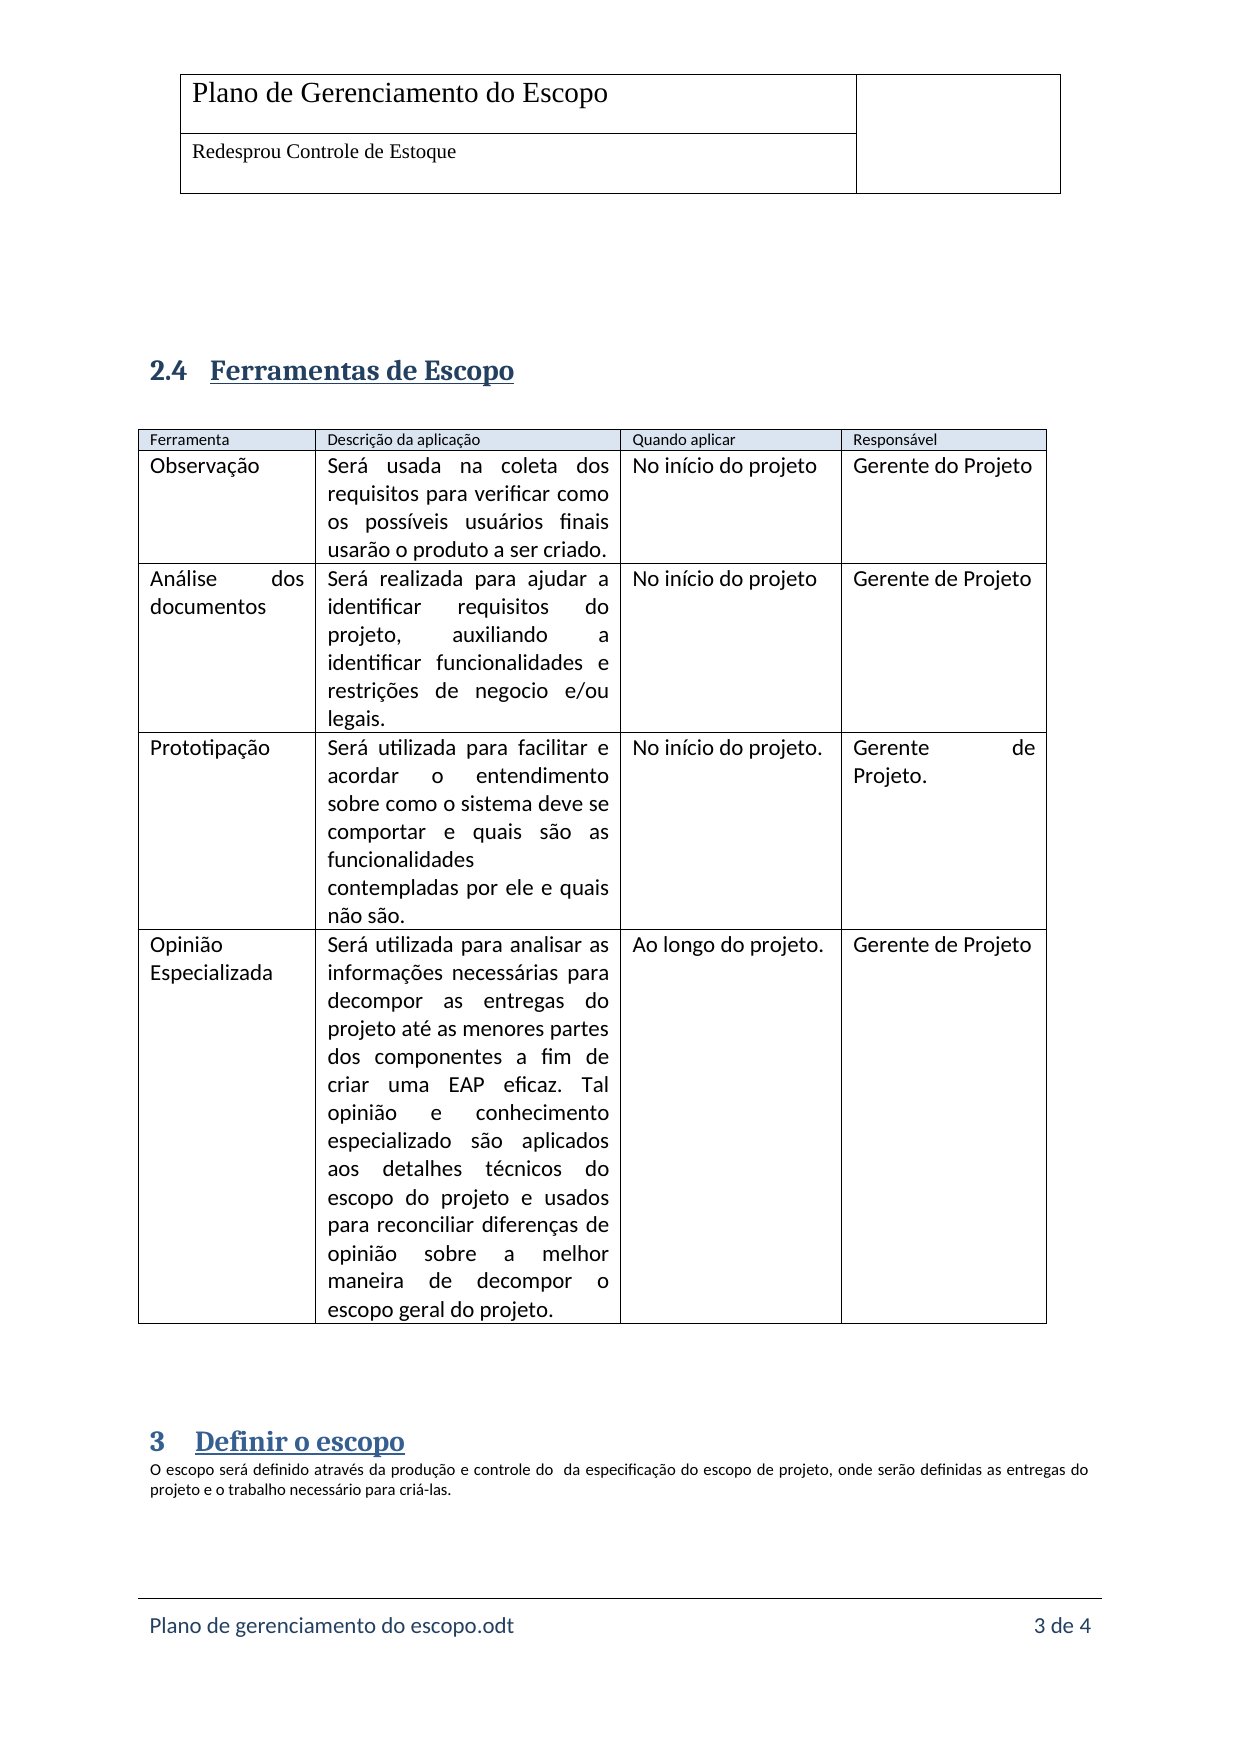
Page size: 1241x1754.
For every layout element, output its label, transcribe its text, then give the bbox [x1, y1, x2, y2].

subtitle Ferramentas de Escopo [150, 354, 1090, 388]
table_header Quando aplicar [621, 430, 841, 450]
text O escopo será definido através da produção e controle do da especificação do escopo de projeto, onde serão definidas as entregas do projeto e o trabalho necessário para criá-las. [150, 1459, 1090, 1499]
subtitle Definir o escopo [150, 1425, 1090, 1459]
table_cell No início do projeto [621, 564, 841, 732]
table_cell Gerente de Projeto [842, 564, 1046, 732]
table_cell Análise dos documentos [139, 564, 315, 732]
table_cell No início do projeto. [621, 733, 841, 929]
table_header Ferramenta [139, 430, 315, 450]
table_cell Gerente do Projeto [842, 451, 1046, 563]
table_cell Será usada na coleta dos requisitos para verificar como os possíveis usuários finais usarão o produto a ser criado. [316, 451, 620, 563]
table_header Responsável [842, 430, 1046, 450]
table_cell Observação [139, 451, 315, 563]
table_cell Será utilizada para facilitar e acordar o entendimento sobre como o sistema deve se comportar e quais são as funcionalidades contempladas por ele e quais não são. [316, 733, 620, 929]
table_cell Gerente de Projeto [842, 930, 1046, 1323]
table_cell Prototipação [139, 733, 315, 929]
table_cell Opinião Especializada [139, 930, 315, 1323]
table_cell Será utilizada para analisar as informações necessárias para decompor as entregas do projeto até as menores partes dos componentes a fim de criar uma EAP eficaz. Tal opinião e conhecimento especializado são aplicados aos detalhes técnicos do escopo do projeto e usados para reconciliar diferenças de opinião sobre a melhor maneira de decompor o escopo geral do projeto. [316, 930, 620, 1323]
table_header Descrição da aplicação [316, 430, 620, 450]
table_cell Será realizada para ajudar a identificar requisitos do projeto, auxiliando a identificar funcionalidades e restrições de negocio e/ou legais. [316, 564, 620, 732]
table_cell Gerente de Projeto. [842, 733, 1046, 929]
table_cell No início do projeto [621, 451, 841, 563]
table_cell Ao longo do projeto. [621, 930, 841, 1323]
